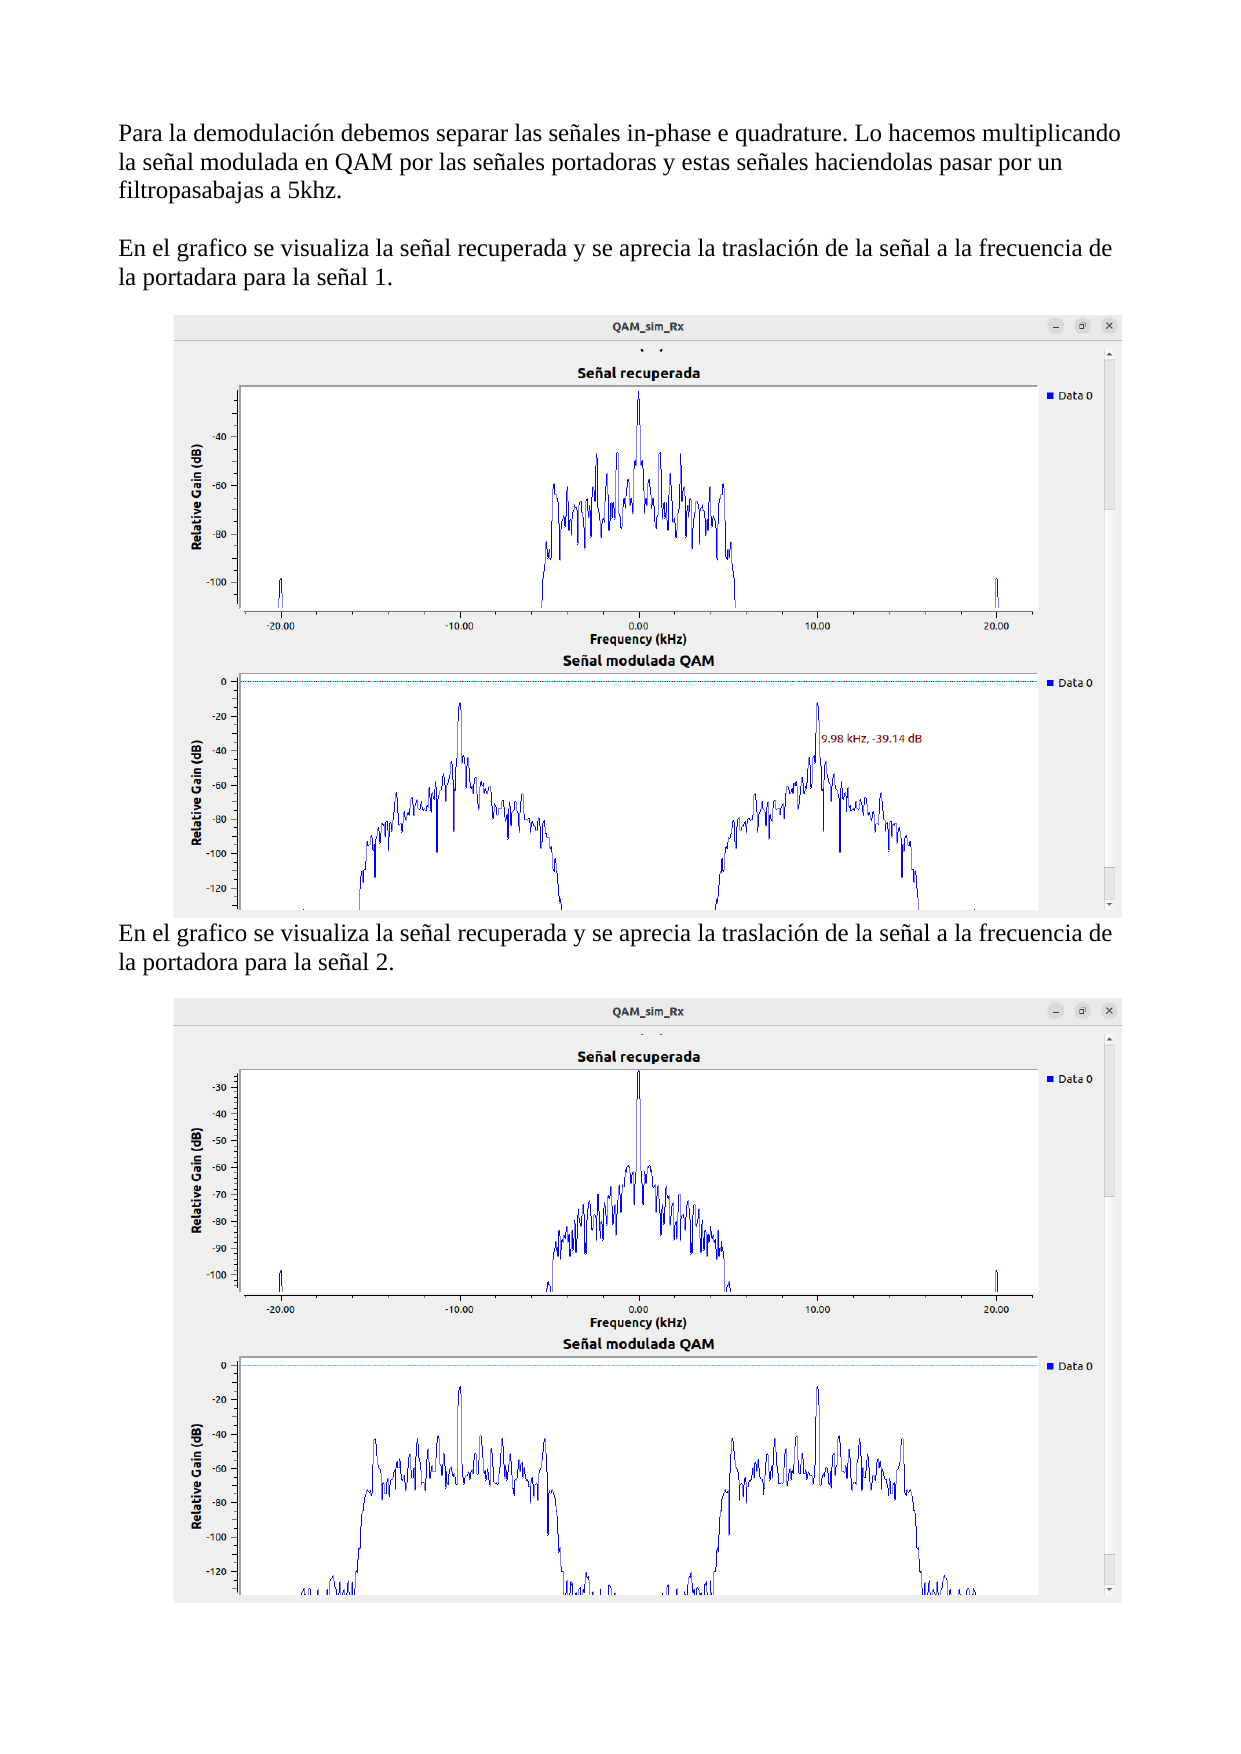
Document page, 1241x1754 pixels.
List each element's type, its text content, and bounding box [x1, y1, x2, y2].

text Para la demodulación debemos separar las señales in-phase e quadrature. Lo hacemos multiplicando la señal modulada en QAM por las señales portadoras y estas señales haciendolas pasar por un filtropasabajas a 5khz. [118, 118, 1122, 204]
picture [173, 315, 1123, 918]
picture [173, 998, 1123, 1603]
text En el grafico se visualiza la señal recuperada y se aprecia la traslación de la señal a la frecuencia de la portadora para la señal 2. [118, 291, 1122, 976]
text En el grafico se visualiza la señal recuperada y se aprecia la traslación de la señal a la frecuencia de la portadara para la señal 1. [118, 233, 1122, 291]
